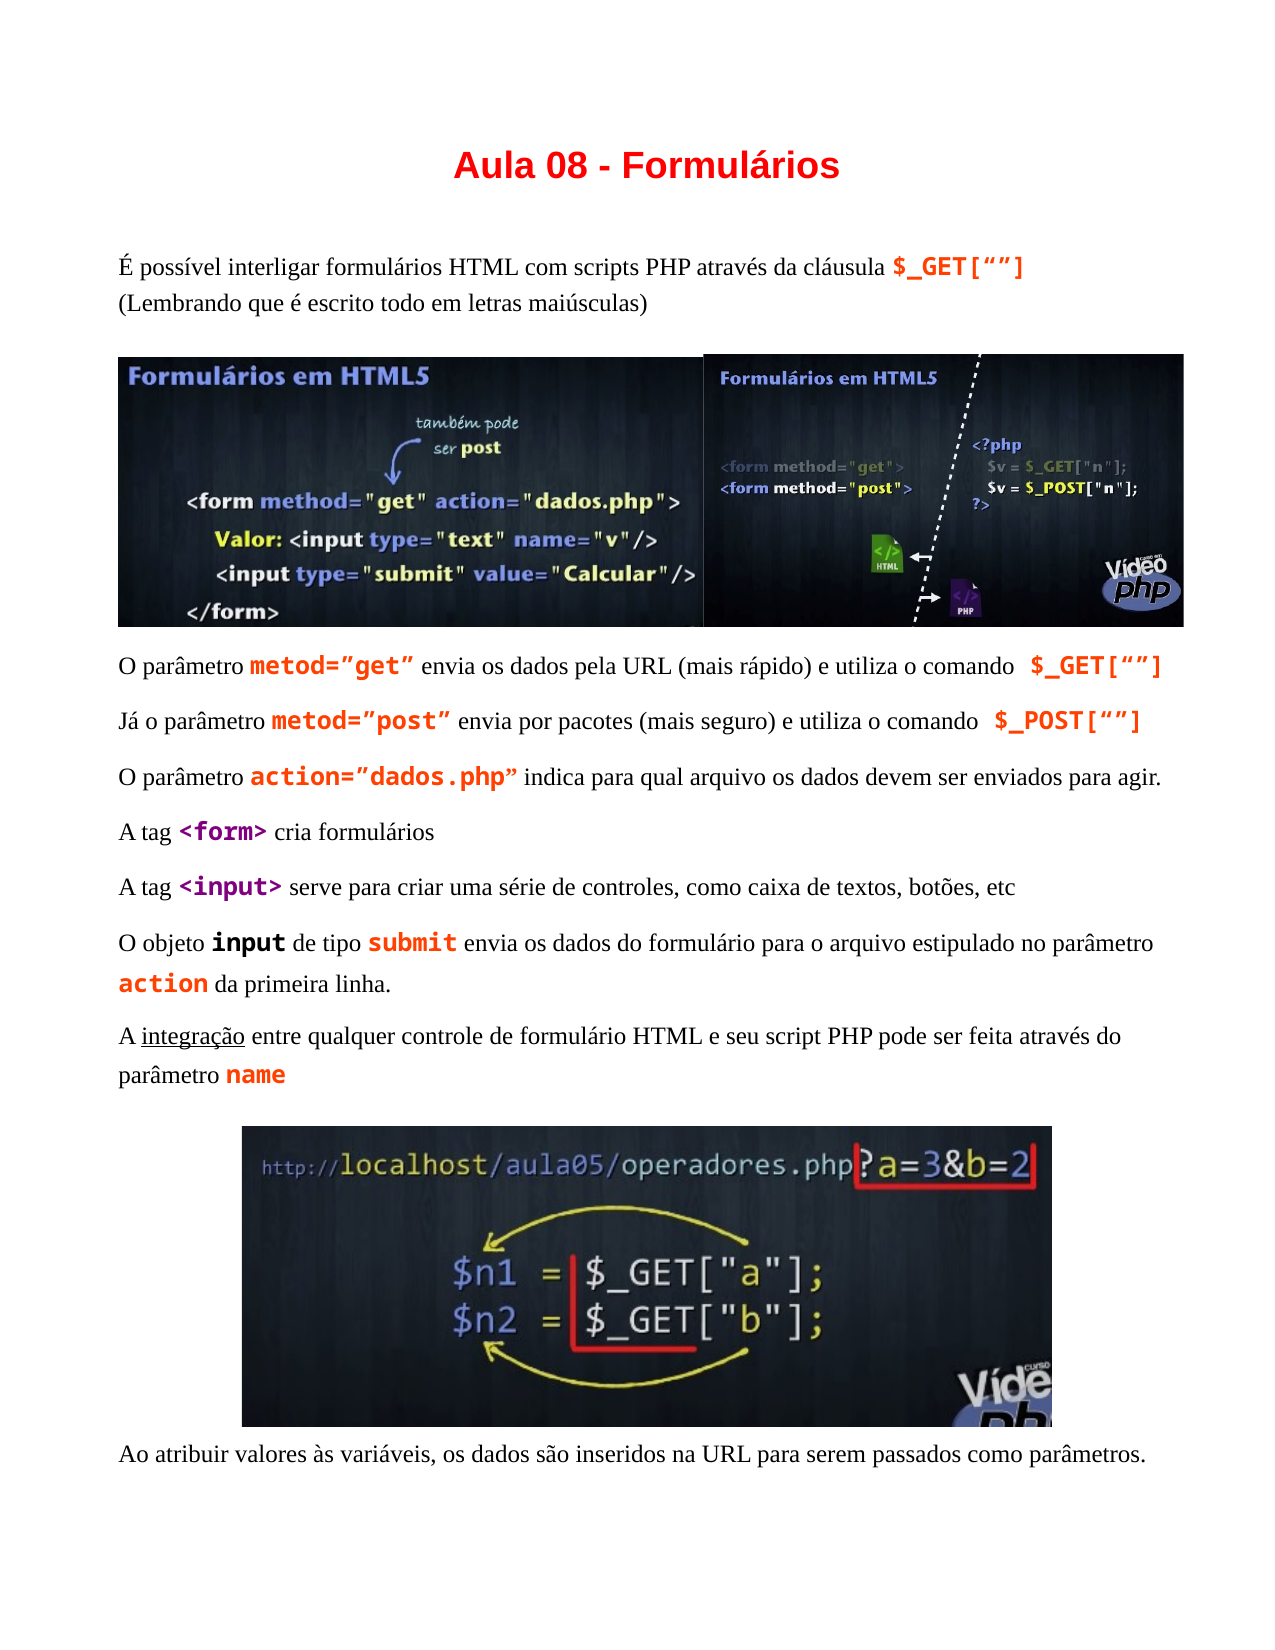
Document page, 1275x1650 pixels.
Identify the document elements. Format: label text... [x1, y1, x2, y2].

picture [241, 1126, 1052, 1427]
text Já o parâmetro metod=”post” envia por pacotes (mais seguro) e utiliza o comando $_POST[“”] [118, 703, 1205, 737]
text A tag <form> cria formulários [118, 814, 1205, 848]
picture [118, 354, 1184, 627]
text É possível interligar formulários HTML com scripts PHP através da cláusula $_GET[“”] (Lembrando que é escrito todo em letras maiúsculas) [118, 248, 1205, 317]
text Ao atribuir valores às variáveis, os dados são inseridos na URL para serem passados como parâmetros. [118, 1439, 1175, 1468]
text A integração entre qualquer controle de formulário HTML e seu script PHP pode ser feita através do parâmetro name [118, 1021, 1205, 1090]
text O parâmetro action=”dados.php” indica para qual arquivo os dados devem ser enviados para agir. [118, 758, 1205, 792]
text A tag <input> serve para criar uma série de controles, como caixa de textos, botões, etc [118, 869, 1205, 903]
text O objeto input de tipo submit envia os dados do formulário para o arquivo estipulado no parâmetro action da primeira linha. [118, 924, 1205, 999]
subtitle Aula 08 - Formulários [118, 143, 1175, 187]
text O parâmetro metod=”get” envia os dados pela URL (mais rápido) e utiliza o comando $_GET[“”] [118, 647, 1205, 681]
